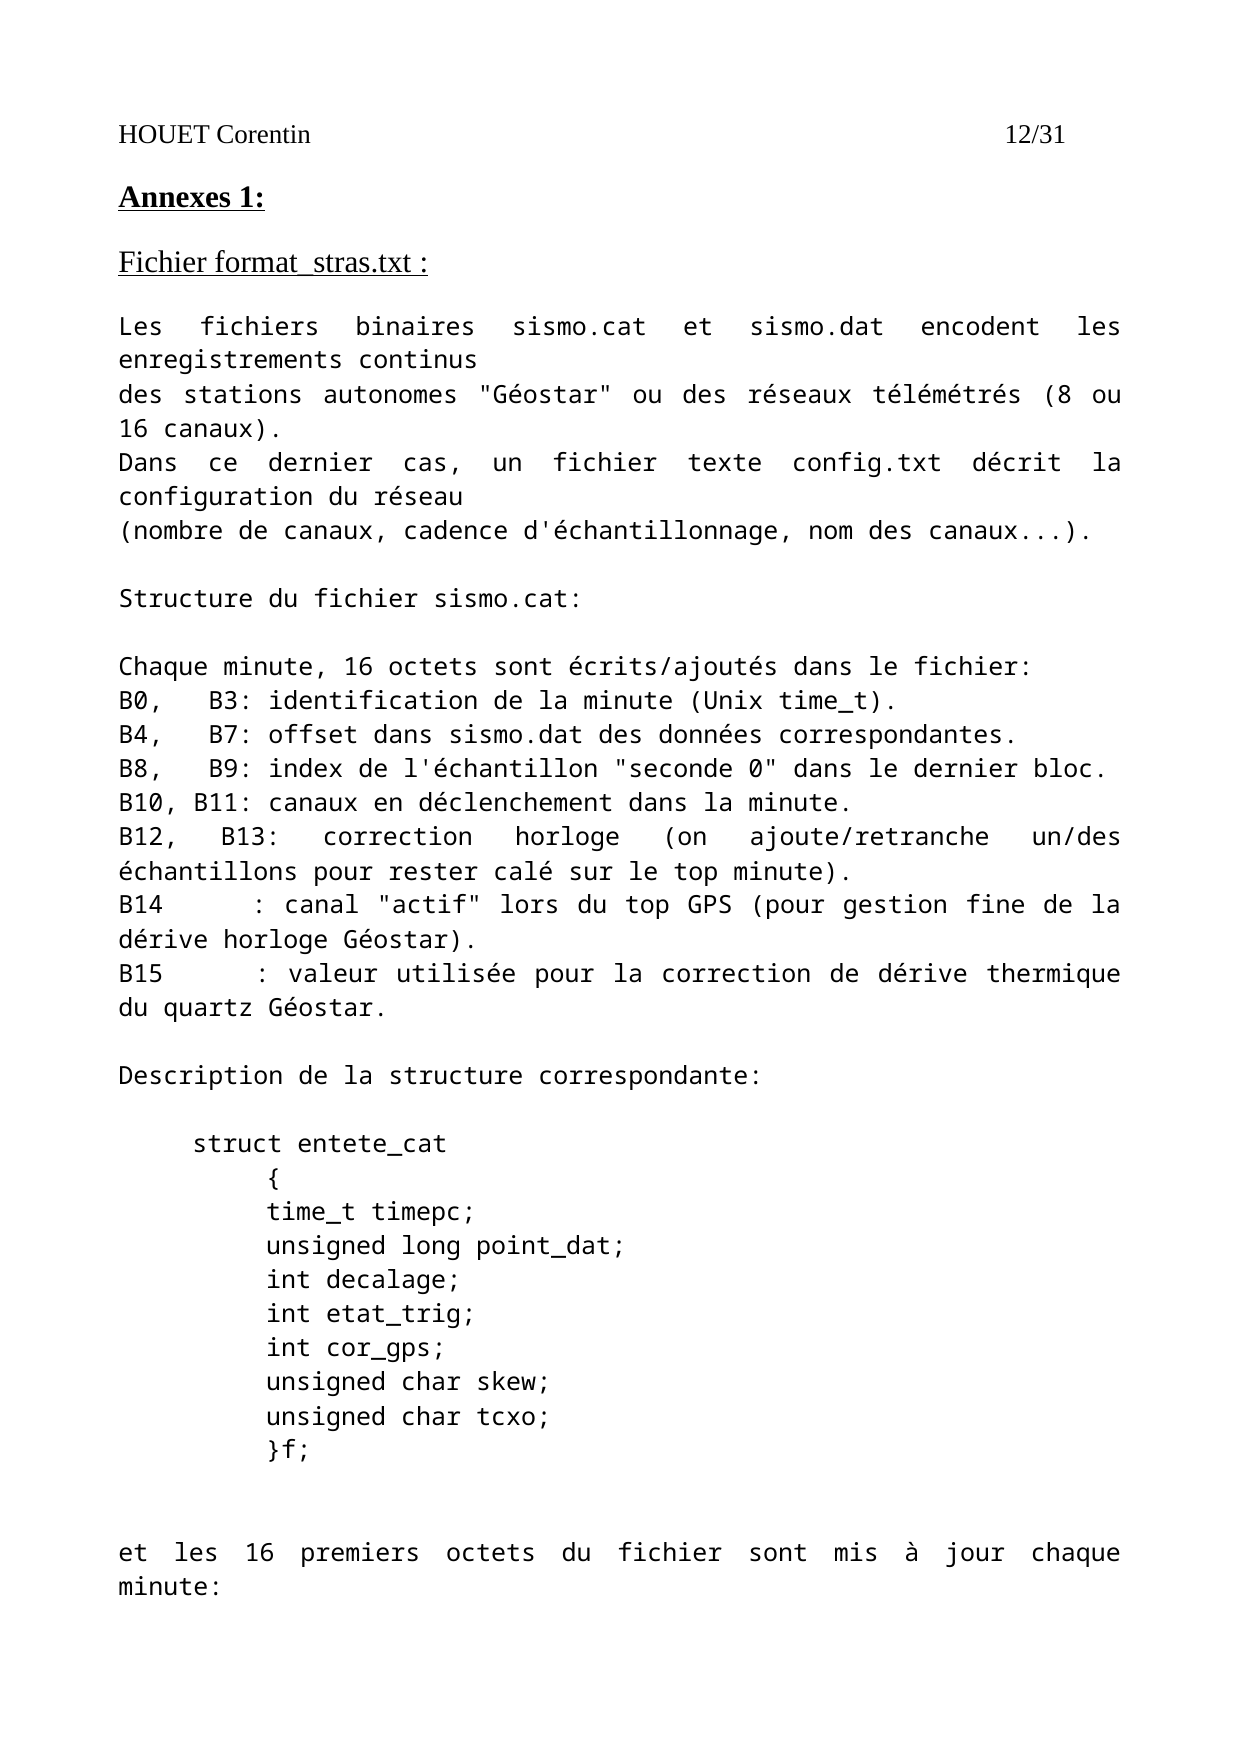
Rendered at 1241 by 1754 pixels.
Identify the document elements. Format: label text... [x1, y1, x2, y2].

text Structure du fichier sismo.cat: [118, 581, 1122, 615]
text Fichier format_stras.txt : [118, 243, 1122, 279]
text Description de la structure correspondante: [118, 1057, 1122, 1092]
text unsigned long point_dat; [118, 1228, 1122, 1262]
text Les fichiers binaires sismo.cat et sismo.dat encodent les enregistrements continus [118, 308, 1122, 376]
text B8, B9: index de l'échantillon "seconde 0" dans le dernier bloc. [118, 751, 1122, 785]
text Chaque minute, 16 octets sont écrits/ajoutés dans le fichier: [118, 649, 1122, 683]
text int decalage; [118, 1262, 1122, 1296]
text B4, B7: offset dans sismo.dat des données correspondantes. [118, 717, 1122, 751]
text B10, B11: canaux en déclenchement dans la minute. [118, 785, 1122, 819]
text unsigned char tcxo; [118, 1398, 1122, 1432]
text int cor_gps; [118, 1330, 1122, 1364]
text Annexes 1: [118, 179, 1122, 215]
text B12, B13: correction horloge (on ajoute/retranche un/des échantillons pour rester calé sur le top minute). [118, 819, 1122, 887]
text }f; [118, 1432, 1122, 1466]
text B14 : canal "actif" lors du top GPS (pour gestion fine de la dérive horloge Géostar). [118, 887, 1122, 955]
text Dans ce dernier cas, un fichier texte config.txt décrit la configuration du réseau [118, 444, 1122, 512]
text (nombre de canaux, cadence d'échantillonnage, nom des canaux...). [118, 512, 1122, 547]
text B0, B3: identification de la minute (Unix time_t). [118, 683, 1122, 717]
text des stations autonomes "Géostar" ou des réseaux télémétrés (8 ou 16 canaux). [118, 376, 1122, 444]
text { [118, 1160, 1122, 1194]
text struct entete_cat [118, 1126, 1122, 1160]
text et les 16 premiers octets du fichier sont mis à jour chaque minute: [118, 1534, 1122, 1602]
text int etat_trig; [118, 1296, 1122, 1330]
text time_t timepc; [118, 1194, 1122, 1228]
text unsigned char skew; [118, 1364, 1122, 1398]
text B15 : valeur utilisée pour la correction de dérive thermique du quartz Géostar. [118, 955, 1122, 1023]
